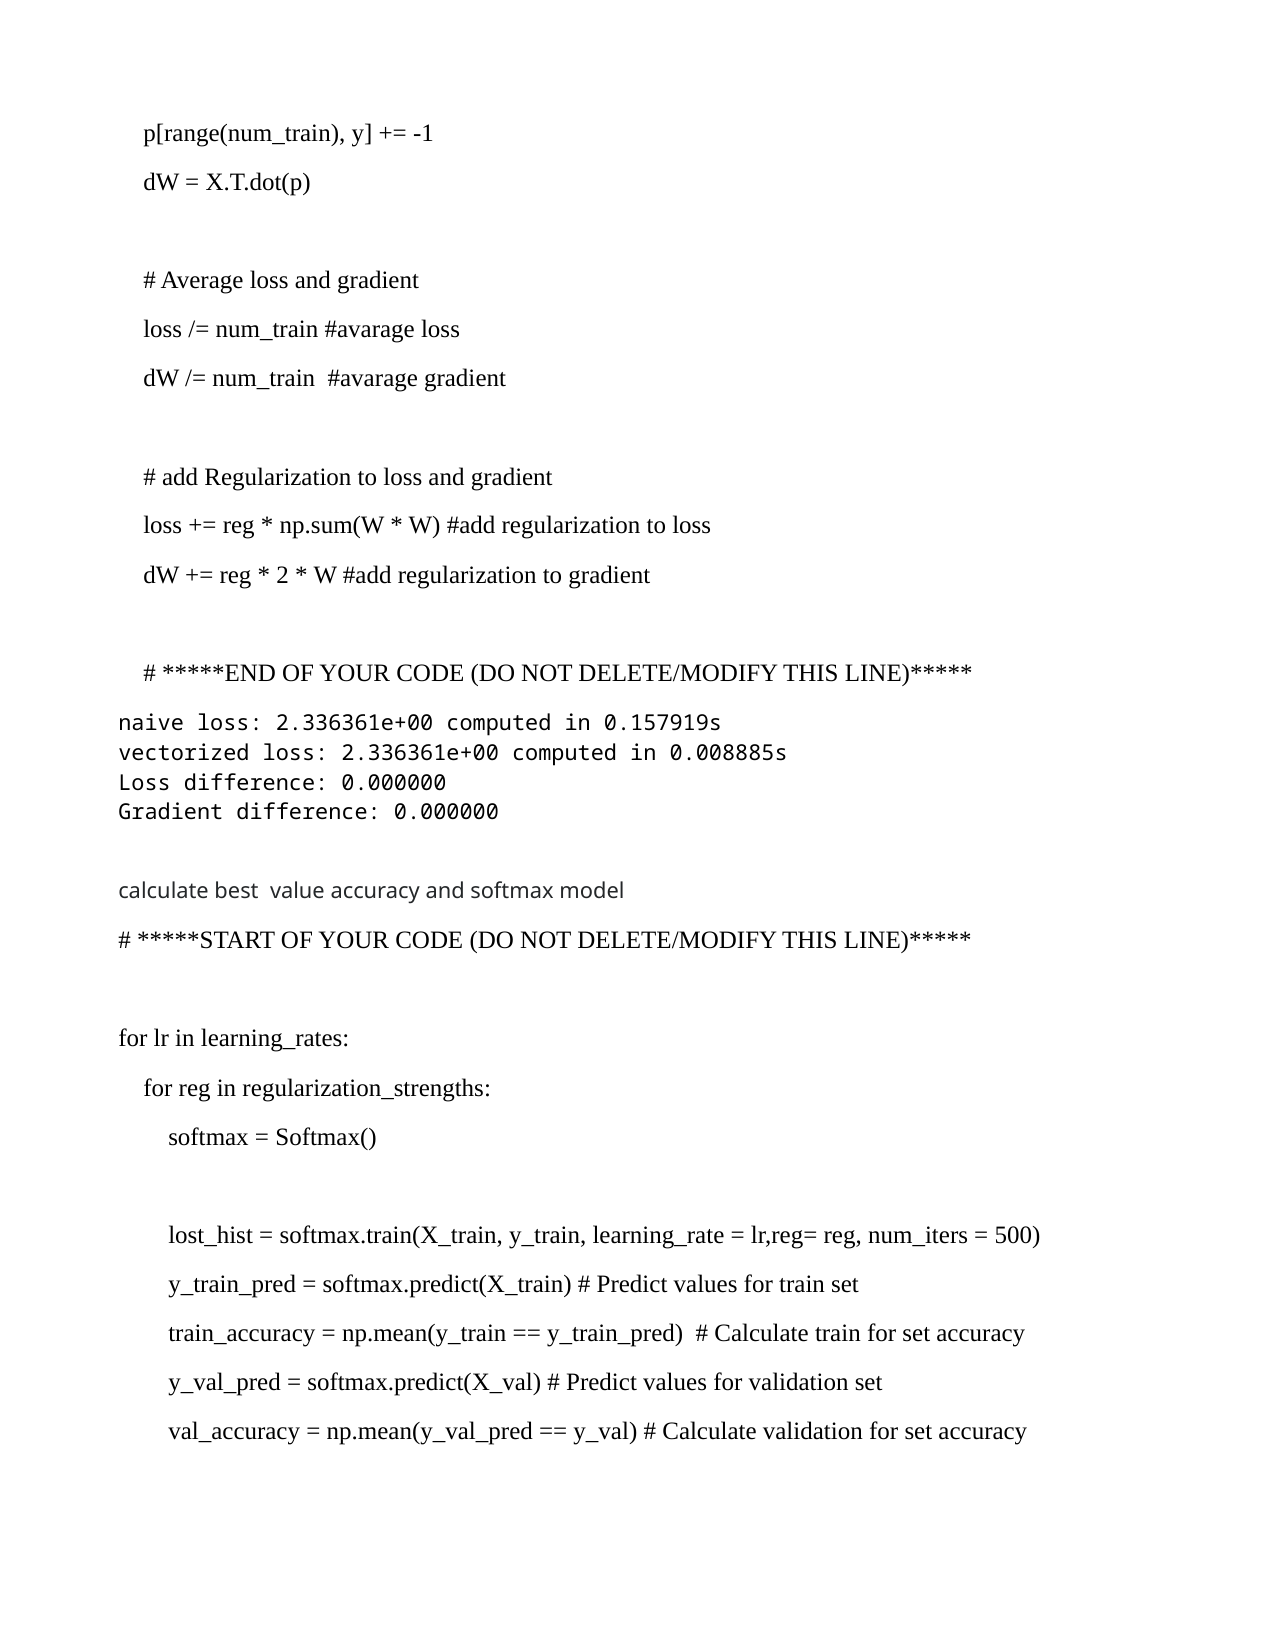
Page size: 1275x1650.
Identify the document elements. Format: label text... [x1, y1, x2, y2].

text vectorized loss: 2.336361e+00 computed in 0.008885s [118, 737, 1157, 766]
text naive loss: 2.336361e+00 computed in 0.157919s [118, 707, 1157, 737]
text loss += reg * np.sum(W * W) #add regularization to loss [118, 511, 1157, 539]
text dW /= num_train #avarage gradient [118, 363, 1157, 392]
text softmax = Softmax() [118, 1122, 1157, 1150]
text lost_hist = softmax.train(X_train, y_train, learning_rate = lr,reg= reg, num_iters = 500) [118, 1220, 1157, 1248]
text for lr in learning_rates: [118, 1023, 1157, 1052]
text val_accuracy = np.mean(y_val_pred == y_val) # Calculate validation for set accuracy [118, 1416, 1157, 1445]
text Gradient difference: 0.000000 [118, 796, 1157, 826]
text # Average loss and gradient [118, 265, 1157, 294]
text y_train_pred = softmax.predict(X_train) # Predict values for train set [118, 1269, 1157, 1298]
text # *****END OF YOUR CODE (DO NOT DELETE/MODIFY THIS LINE)***** [118, 658, 1157, 687]
text train_accuracy = np.mean(y_train == y_train_pred) # Calculate train for set accuracy [118, 1318, 1157, 1347]
text dW += reg * 2 * W #add regularization to gradient [118, 560, 1157, 588]
text dW = X.T.dot(p) [118, 167, 1157, 196]
text # *****START OF YOUR CODE (DO NOT DELETE/MODIFY THIS LINE)***** [118, 925, 1157, 954]
text calculate best value accuracy and softmax model [118, 875, 1157, 905]
text y_val_pred = softmax.predict(X_val) # Predict values for validation set [118, 1367, 1157, 1396]
text loss /= num_train #avarage loss [118, 314, 1157, 343]
text p[range(num_train), y] += -1 [118, 118, 1157, 147]
text for reg in regularization_strengths: [118, 1073, 1157, 1101]
text # add Regularization to loss and gradient [118, 462, 1157, 490]
text Loss difference: 0.000000 [118, 766, 1157, 796]
